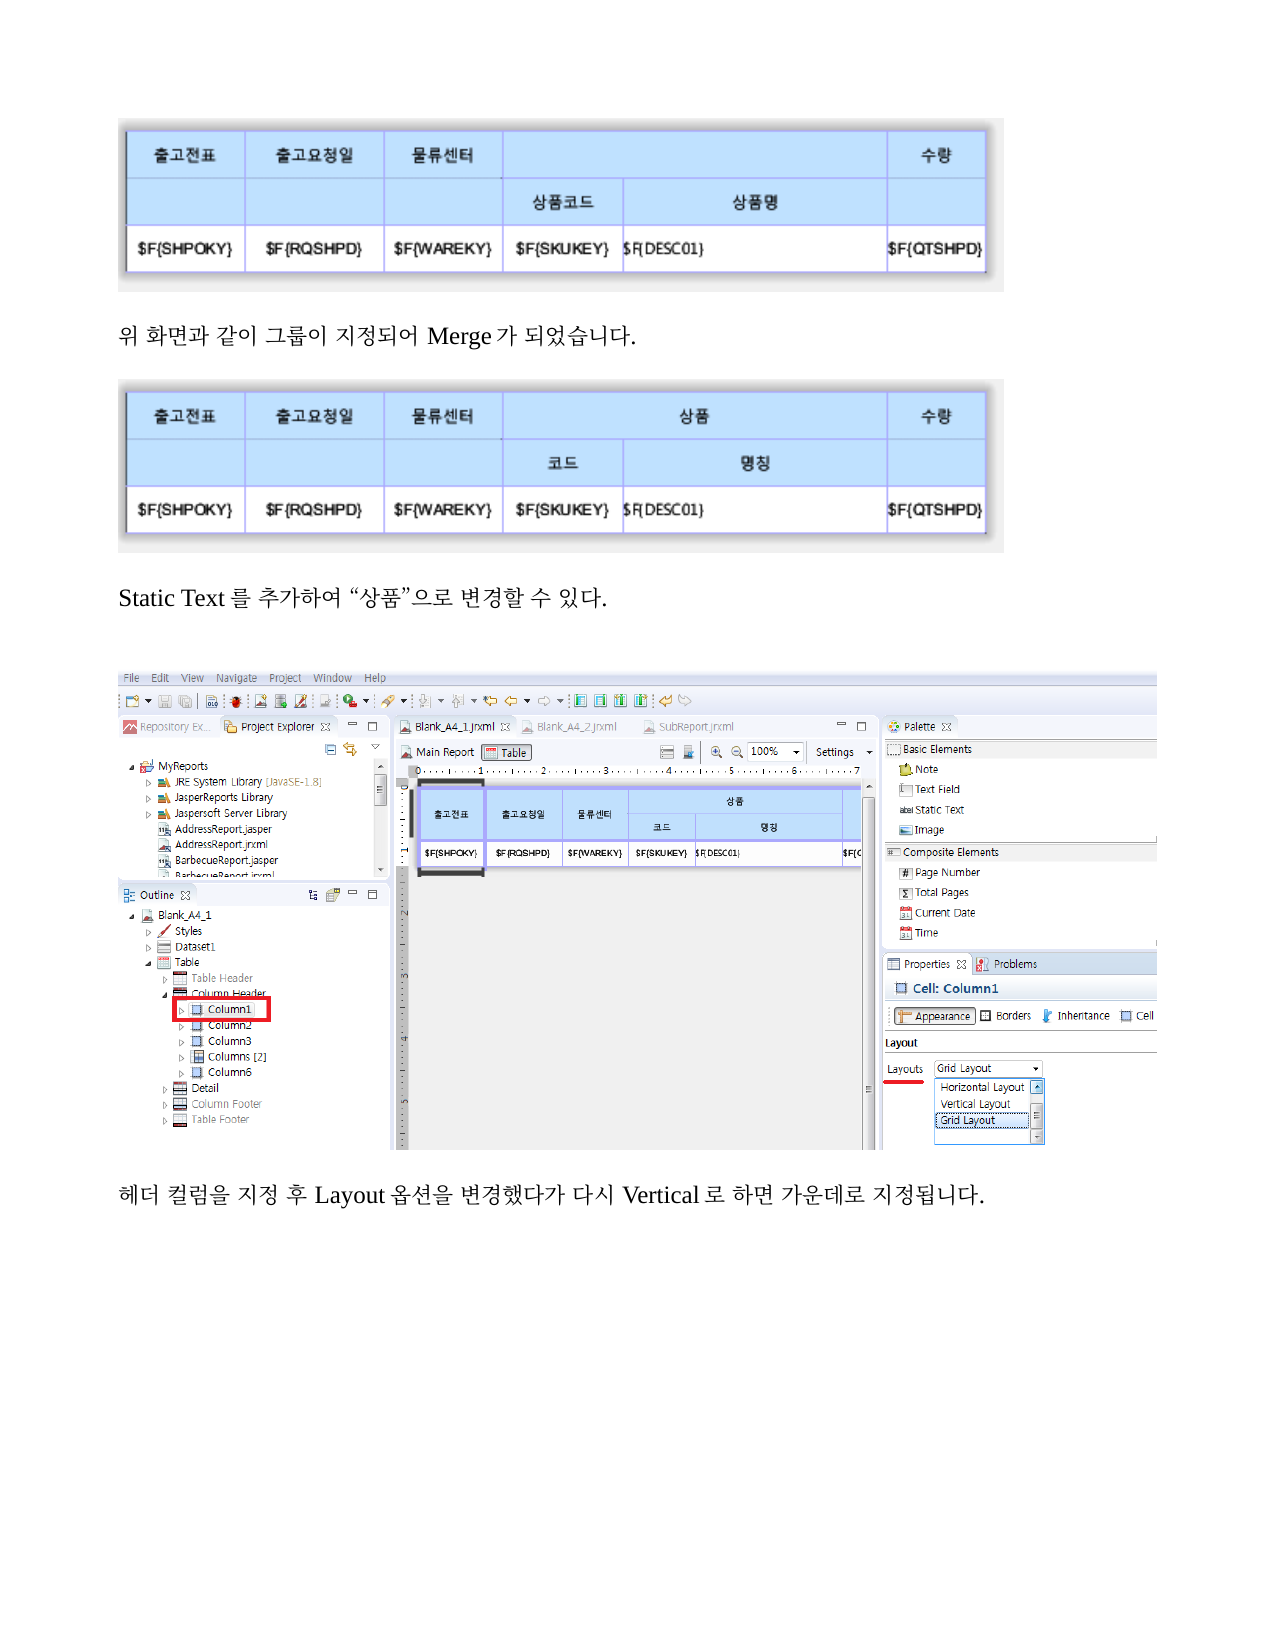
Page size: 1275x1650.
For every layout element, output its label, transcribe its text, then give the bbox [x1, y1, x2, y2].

text Static Text를 추가하여 “상품”으로 변경할 수 있다. [118, 581, 1157, 612]
text 위 화면과 같이 그룹이 지정되어 Merge가 되었습니다. [118, 319, 1157, 351]
text 헤더 컬럼을 지정 후 Layout옵션을 변경했다가 다시 Vertical로 하면 가운데로 지정됩니다. [118, 1178, 1157, 1210]
picture [118, 379, 1004, 553]
picture [118, 669, 1157, 1150]
picture [118, 118, 1004, 292]
